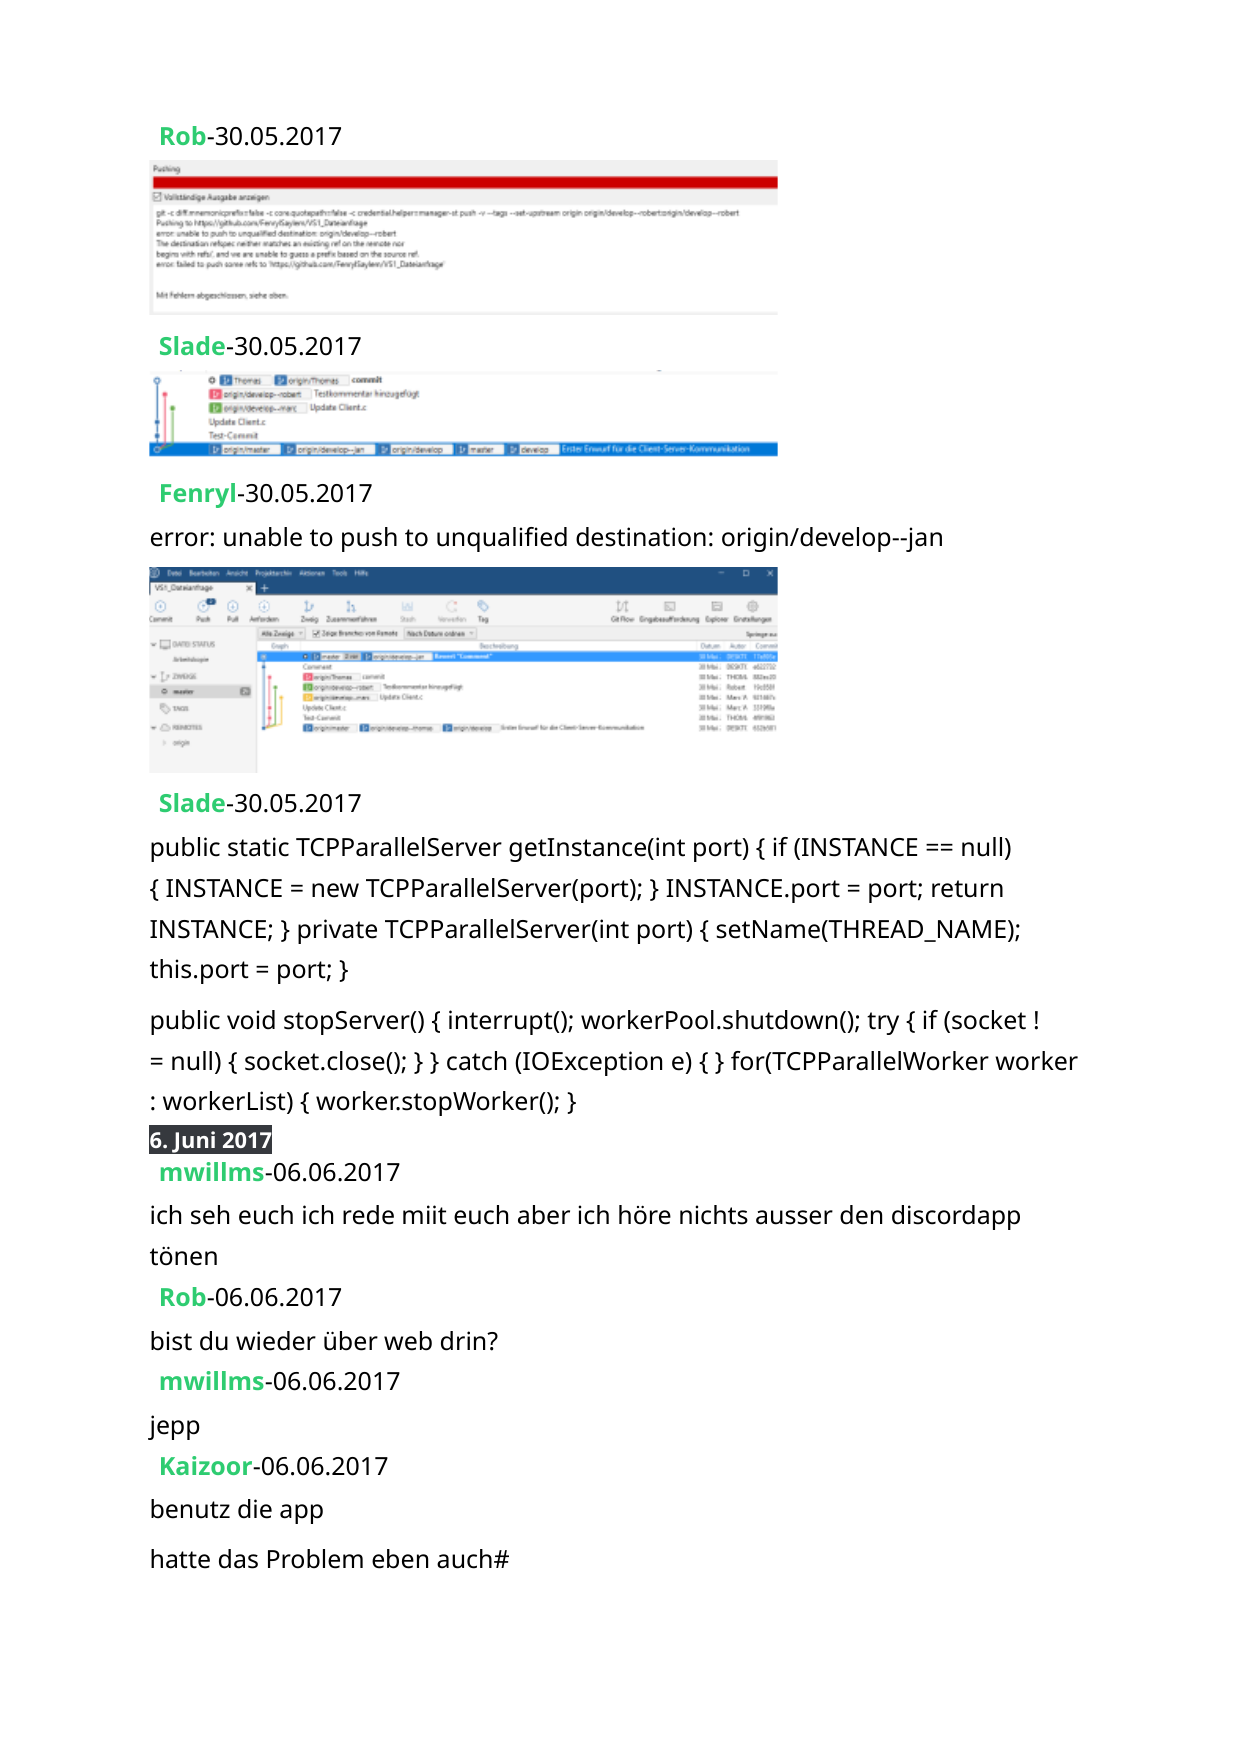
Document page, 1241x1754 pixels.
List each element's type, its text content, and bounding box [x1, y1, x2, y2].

text 6. Juni 2017 [149, 1125, 1113, 1154]
text benutz die app [149, 1492, 1081, 1526]
subtitle Kaizoor-06.06.2017 [159, 1448, 1081, 1482]
subtitle Rob-30.05.2017 [159, 118, 1081, 152]
subtitle Slade-30.05.2017 [159, 328, 1081, 362]
subtitle Fenryl-30.05.2017 [159, 476, 1081, 510]
subtitle Rob-06.06.2017 [159, 1280, 1081, 1314]
picture [149, 567, 778, 773]
text public void stopServer() { interrupt(); workerPool.shutdown(); try { if (socket != null) { socket.close(); } } catch (IOException e) { } for(TCPParallelWorker worker : workerList) { worker.stopWorker(); } [149, 1002, 1081, 1118]
text bist du wieder über web drin? [149, 1323, 1081, 1357]
text error: unable to push to unqualified destination: origin/develop--jan [149, 519, 1081, 553]
subtitle mwillms-06.06.2017 [159, 1364, 1081, 1398]
picture [149, 160, 778, 315]
picture [149, 370, 778, 463]
text jepp [149, 1407, 1081, 1441]
text ich seh euch ich rede miit euch aber ich höre nichts ausser den discordapp tönen [149, 1198, 1081, 1273]
subtitle Slade-30.05.2017 [159, 786, 1081, 820]
text hatte das Problem eben auch# [149, 1542, 1081, 1576]
text public static TCPParallelServer getInstance(int port) { if (INSTANCE == null) { INSTANCE = new TCPParallelServer(port); } INSTANCE.port = port; return INSTANCE; } private TCPParallelServer(int port) { setName(THREAD_NAME); this.port = port; } [149, 829, 1081, 986]
subtitle mwillms-06.06.2017 [159, 1154, 1081, 1189]
